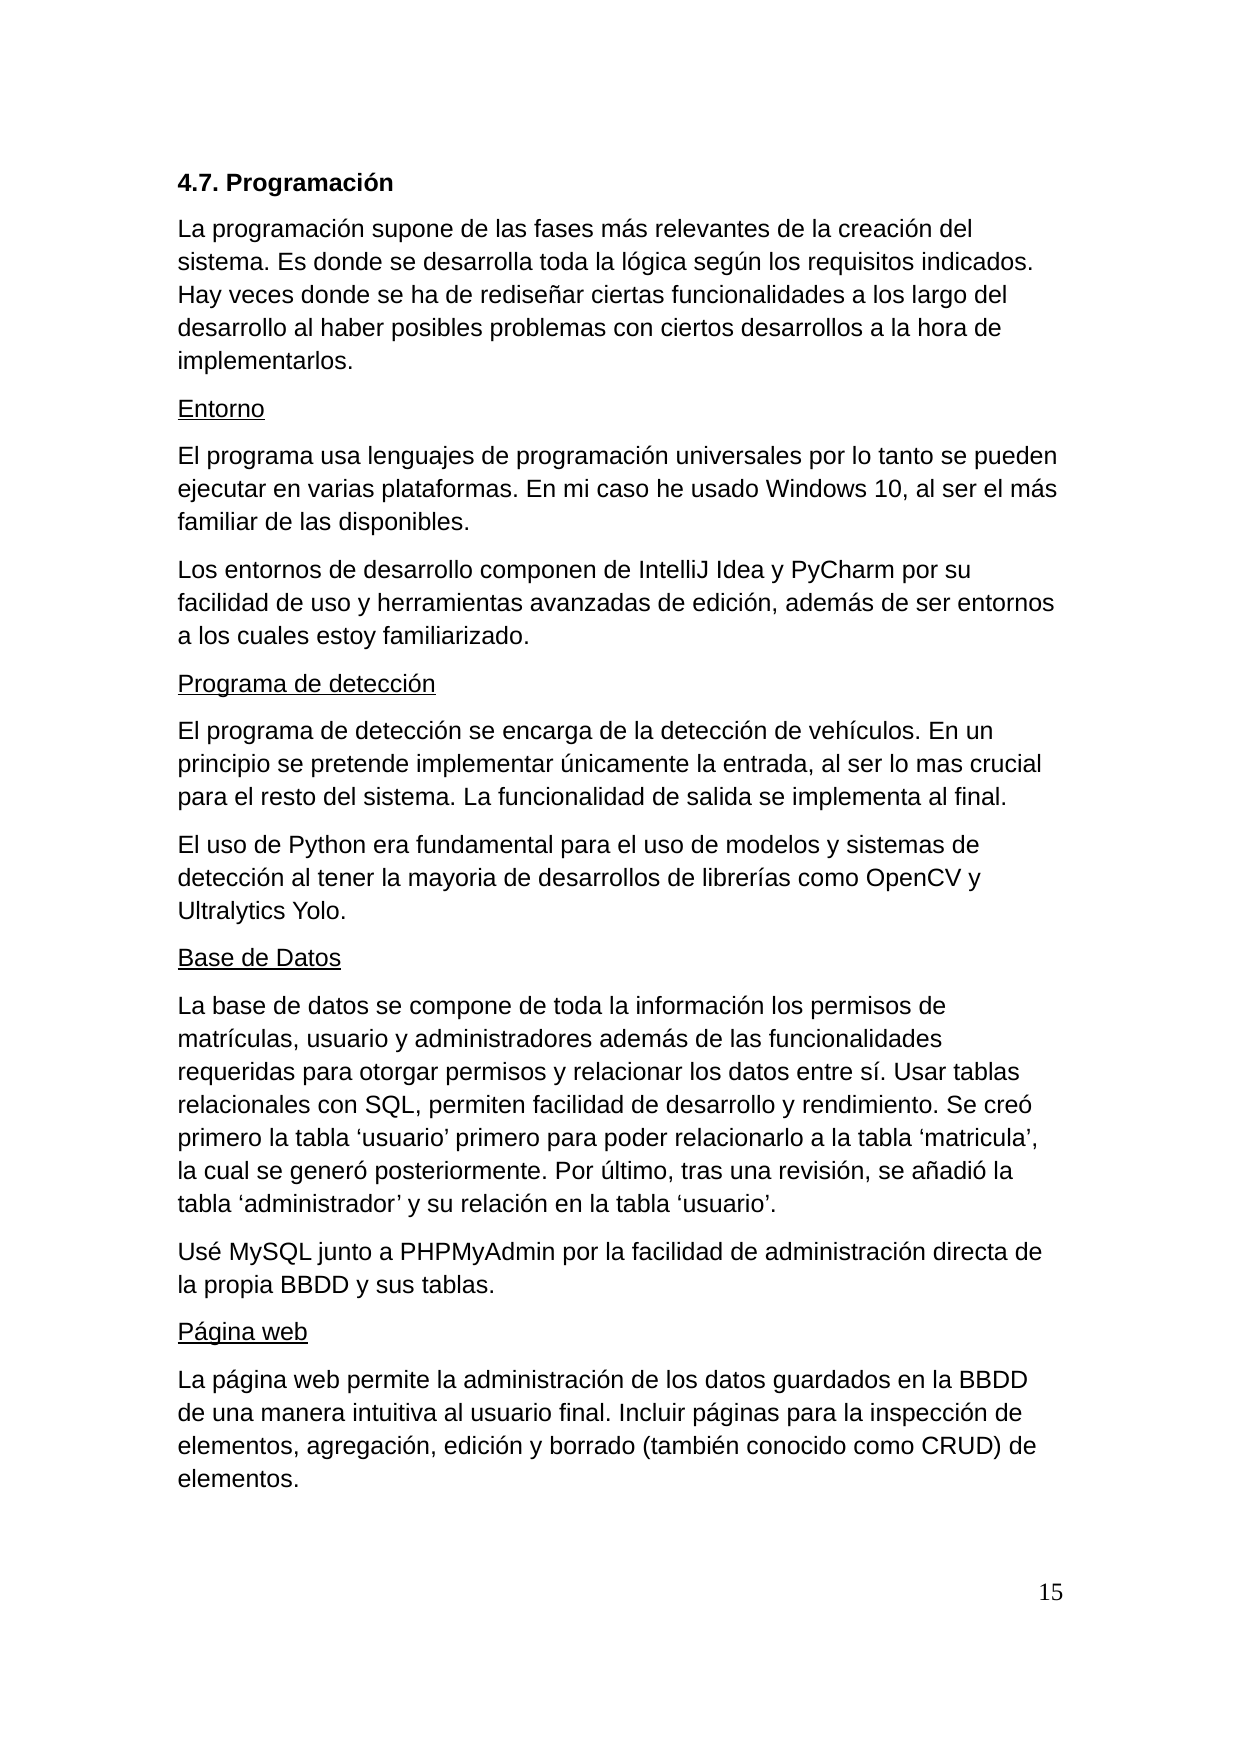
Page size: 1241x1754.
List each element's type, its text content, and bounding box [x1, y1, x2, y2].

text La base de datos se compone de toda la información los permisos de matrículas, usuario y administradores además de las funcionalidades requeridas para otorgar permisos y relacionar los datos entre sí. Usar tablas relacionales con SQL, permiten facilidad de desarrollo y rendimiento. Se creó primero la tabla ‘usuario’ primero para poder relacionarlo a la tabla ‘matricula’, la cual se generó posteriormente. Por último, tras una revisión, se añadió la tabla ‘administrador’ y su relación en la tabla ‘usuario’. [177, 991, 1063, 1218]
text La página web permite la administración de los datos guardados en la BBDD de una manera intuitiva al usuario final. Incluir páginas para la inspección de elementos, agregación, edición y borrado (también conocido como CRUD) de elementos. [177, 1365, 1063, 1493]
text El programa de detección se encarga de la detección de vehículos. En un principio se pretende implementar únicamente la entrada, al ser lo mas crucial para el resto del sistema. La funcionalidad de salida se implementa al final. [177, 716, 1063, 811]
text Usé MySQL junto a PHPMyAdmin por la facilidad de administración directa de la propia BBDD y sus tablas. [177, 1237, 1063, 1298]
text El uso de Python era fundamental para el uso de modelos y sistemas de detección al tener la mayoria de desarrollos de librerías como OpenCV y Ultralytics Yolo. [177, 830, 1063, 924]
text Base de Datos [177, 943, 1063, 972]
text La programación supone de las fases más relevantes de la creación del sistema. Es donde se desarrolla toda la lógica según los requisitos indicados. Hay veces donde se ha de rediseñar ciertas funcionalidades a los largo del desarrollo al haber posibles problemas con ciertos desarrollos a la hora de implementarlos. [177, 214, 1063, 375]
subtitle 4.7. Programación [177, 168, 1063, 197]
text Página web [177, 1317, 1063, 1346]
text Los entornos de desarrollo componen de IntelliJ Idea y PyCharm por su facilidad de uso y herramientas avanzadas de edición, además de ser entornos a los cuales estoy familiarizado. [177, 555, 1063, 650]
text Programa de detección [177, 668, 1063, 697]
text El programa usa lenguajes de programación universales por lo tanto se pueden ejecutar en varias plataformas. En mi caso he usado Windows 10, al ser el más familiar de las disponibles. [177, 441, 1063, 536]
text Entorno [177, 394, 1063, 422]
